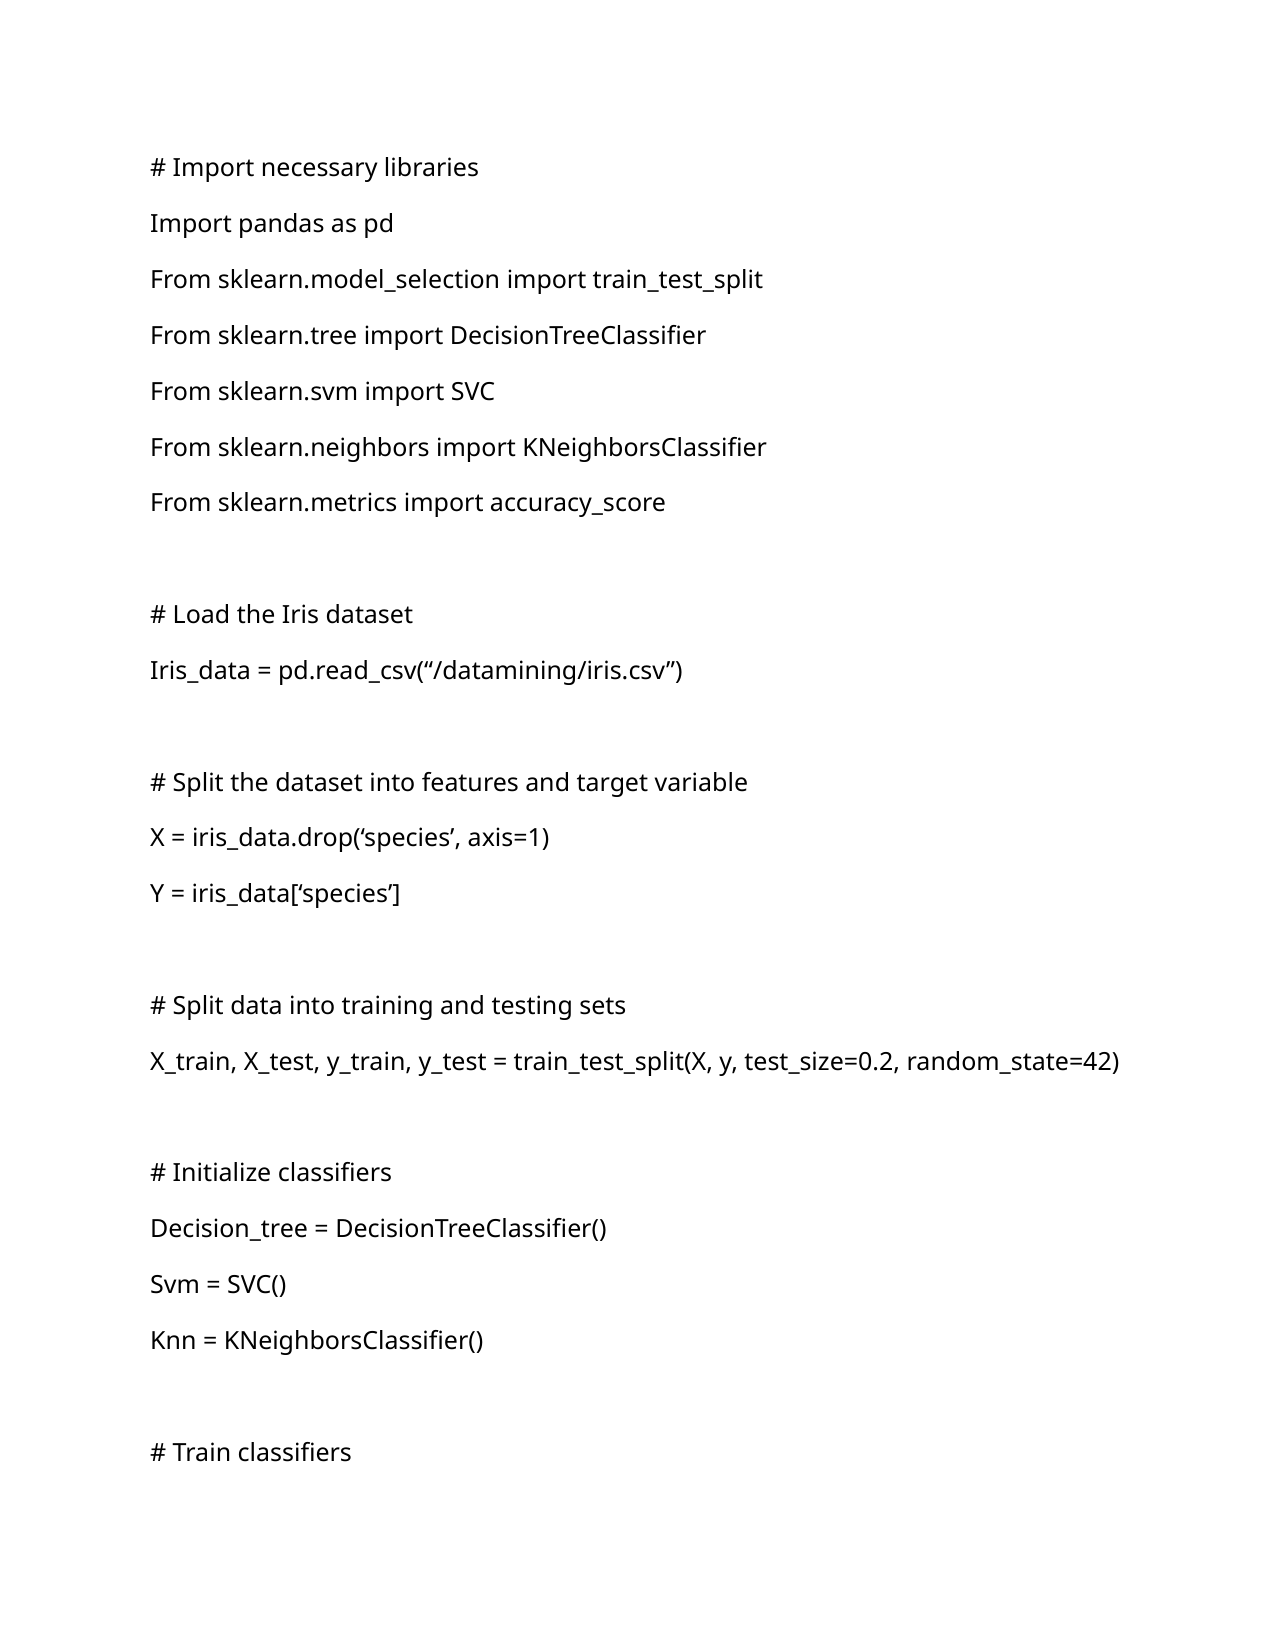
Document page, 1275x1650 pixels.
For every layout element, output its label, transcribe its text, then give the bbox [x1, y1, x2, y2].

text X_train, X_test, y_train, y_test = train_test_split(X, y, test_size=0.2, random_state=42) [150, 1043, 1125, 1077]
text From sklearn.model_selection import train_test_split [150, 262, 1125, 296]
text # Train classifiers [150, 1434, 1125, 1468]
text # Load the Iris dataset [150, 597, 1125, 631]
text # Import necessary libraries [150, 150, 1125, 184]
text Knn = KNeighborsClassifier() [150, 1322, 1125, 1357]
text From sklearn.neighbors import KNeighborsClassifier [150, 429, 1125, 463]
text Decision_tree = DecisionTreeClassifier() [150, 1211, 1125, 1245]
text # Initialize classifiers [150, 1155, 1125, 1189]
text Svm = SVC() [150, 1267, 1125, 1301]
text Import pandas as pd [150, 206, 1125, 240]
text Y = iris_data[‘species’] [150, 876, 1125, 910]
text Iris_data = pd.read_csv(“/datamining/iris.csv”) [150, 652, 1125, 687]
text # Split the dataset into features and target variable [150, 764, 1125, 798]
text From sklearn.svm import SVC [150, 373, 1125, 407]
text # Split data into training and testing sets [150, 987, 1125, 1022]
text From sklearn.tree import DecisionTreeClassifier [150, 317, 1125, 352]
text From sklearn.metrics import accuracy_score [150, 485, 1125, 519]
text X = iris_data.drop(‘species’, axis=1) [150, 820, 1125, 854]
